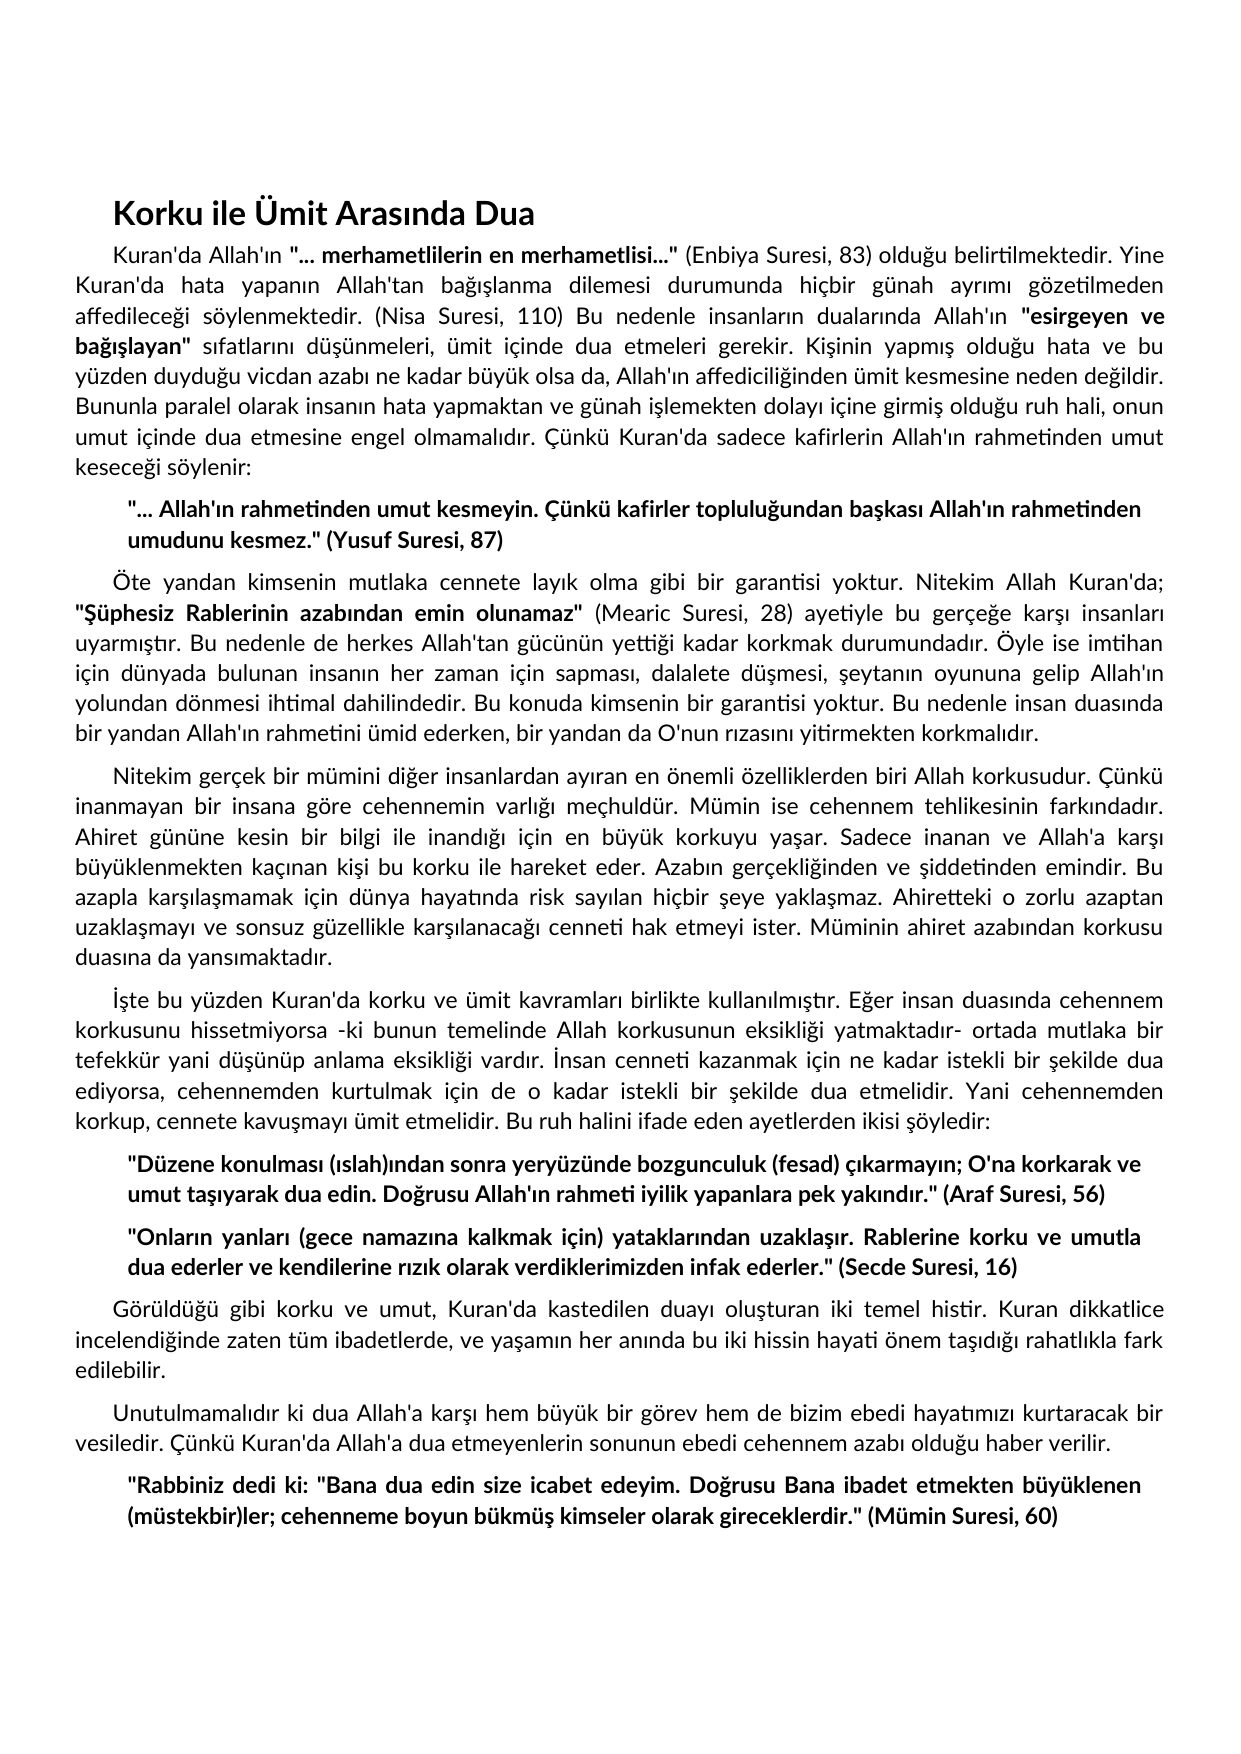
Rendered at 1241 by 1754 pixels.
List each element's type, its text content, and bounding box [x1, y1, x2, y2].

text "... Allah'ın rahmetinden umut kesmeyin. Çünkü kafirler topluluğundan başkası Allah'ın rahmetinden umudunu kesmez." (Yusuf Suresi, 87) [127, 495, 1143, 553]
text "Rabbiniz dedi ki: "Bana dua edin size icabet edeyim. Doğrusu Bana ibadet etmekten büyüklenen (müstekbir)ler; cehenneme boyun bükmüş kimseler olarak gireceklerdir." (Mümin Suresi, 60) [127, 1471, 1143, 1529]
text Unutulmamalıdır ki dua Allah'a karşı hem büyük bir görev hem de bizim ebedi hayatımızı kurtaracak bir vesiledir. Çünkü Kuran'da Allah'a dua etmeyenlerin sonunun ebedi cehennem azabı olduğu haber verilir. [75, 1398, 1165, 1456]
text Öte yandan kimsenin mutlaka cennete layık olma gibi bir garantisi yoktur. Nitekim Allah Kuran'da; "Şüphesiz Rablerinin azabından emin olunamaz" (Mearic Suresi, 28) ayetiyle bu gerçeğe karşı insanları uyarmıştır. Bu nedenle de herkes Allah'tan gücünün yettiği kadar korkmak durumundadır. Öyle ise imtihan için dünyada bulunan insanın her zaman için sapması, dalalete düşmesi, şeytanın oyununa gelip Allah'ın yolundan dönmesi ihtimal dahilindedir. Bu konuda kimsenin bir garantisi yoktur. Bu nedenle insan duasında bir yandan Allah'ın rahmetini ümid ederken, bir yandan da O'nun rızasını yitirmekten korkmalıdır. [75, 568, 1165, 747]
text Kuran'da Allah'ın "... merhametlilerin en merhametlisi..." (Enbiya Suresi, 83) olduğu belirtilmektedir. Yine Kuran'da hata yapanın Allah'tan bağışlanma dilemesi durumunda hiçbir günah ayrımı gözetilmeden affedileceği söylenmektedir. (Nisa Suresi, 110) Bu nedenle insanların dualarında Allah'ın "esirgeyen ve bağışlayan" sıfatlarını düşünmeleri, ümit içinde dua etmeleri gerekir. Kişinin yapmış olduğu hata ve bu yüzden duyduğu vicdan azabı ne kadar büyük olsa da, Allah'ın affediciliğinden ümit kesmesine neden değildir. Bununla paralel olarak insanın hata yapmaktan ve günah işlemekten dolayı içine girmiş olduğu ruh hali, onun umut içinde dua etmesine engel olmamalıdır. Çünkü Kuran'da sadece kafirlerin Allah'ın rahmetinden umut keseceği söylenir: [75, 241, 1165, 480]
text İşte bu yüzden Kuran'da korku ve ümit kavramları birlikte kullanılmıştır. Eğer insan duasında cehennem korkusunu hissetmiyorsa -ki bunun temelinde Allah korkusunun eksikliği yatmaktadır- ortada mutlaka bir tefekkür yani düşünüp anlama eksikliği vardır. İnsan cenneti kazanmak için ne kadar istekli bir şekilde dua ediyorsa, cehennemden kurtulmak için de o kadar istekli bir şekilde dua etmelidir. Yani cehennemden korkup, cennete kavuşmayı ümit etmelidir. Bu ruh halini ifade eden ayetlerden ikisi şöyledir: [75, 986, 1165, 1134]
subtitle Korku ile Ümit Arasında Dua [112, 193, 1165, 233]
text Nitekim gerçek bir mümini diğer insanlardan ayıran en önemli özelliklerden biri Allah korkusudur. Çünkü inanmayan bir insana göre cehennemin varlığı meçhuldür. Mümin ise cehennem tehlikesinin farkındadır. Ahiret gününe kesin bir bilgi ile inandığı için en büyük korkuyu yaşar. Sadece inanan ve Allah'a karşı büyüklenmekten kaçınan kişi bu korku ile hareket eder. Azabın gerçekliğinden ve şiddetinden emindir. Bu azapla karşılaşmamak için dünya hayatında risk sayılan hiçbir şeye yaklaşmaz. Ahiretteki o zorlu azaptan uzaklaşmayı ve sonsuz güzellikle karşılanacağı cenneti hak etmeyi ister. Müminin ahiret azabından korkusu duasına da yansımaktadır. [75, 762, 1165, 971]
text Görüldüğü gibi korku ve umut, Kuran'da kastedilen duayı oluşturan iki temel histir. Kuran dikkatlice incelendiğinde zaten tüm ibadetlerde, ve yaşamın her anında bu iki hissin hayati önem taşıdığı rahatlıkla fark edilebilir. [75, 1295, 1165, 1383]
text "Düzene konulması (ıslah)ından sonra yeryüzünde bozgunculuk (fesad) çıkarmayın; O'na korkarak ve umut taşıyarak dua edin. Doğrusu Allah'ın rahmeti iyilik yapanlara pek yakındır." (Araf Suresi, 56) [127, 1149, 1143, 1207]
text "Onların yanları (gece namazına kalkmak için) yataklarından uzaklaşır. Rablerine korku ve umutla dua ederler ve kendilerine rızık olarak verdiklerimizden infak ederler." (Secde Suresi, 16) [127, 1222, 1143, 1280]
